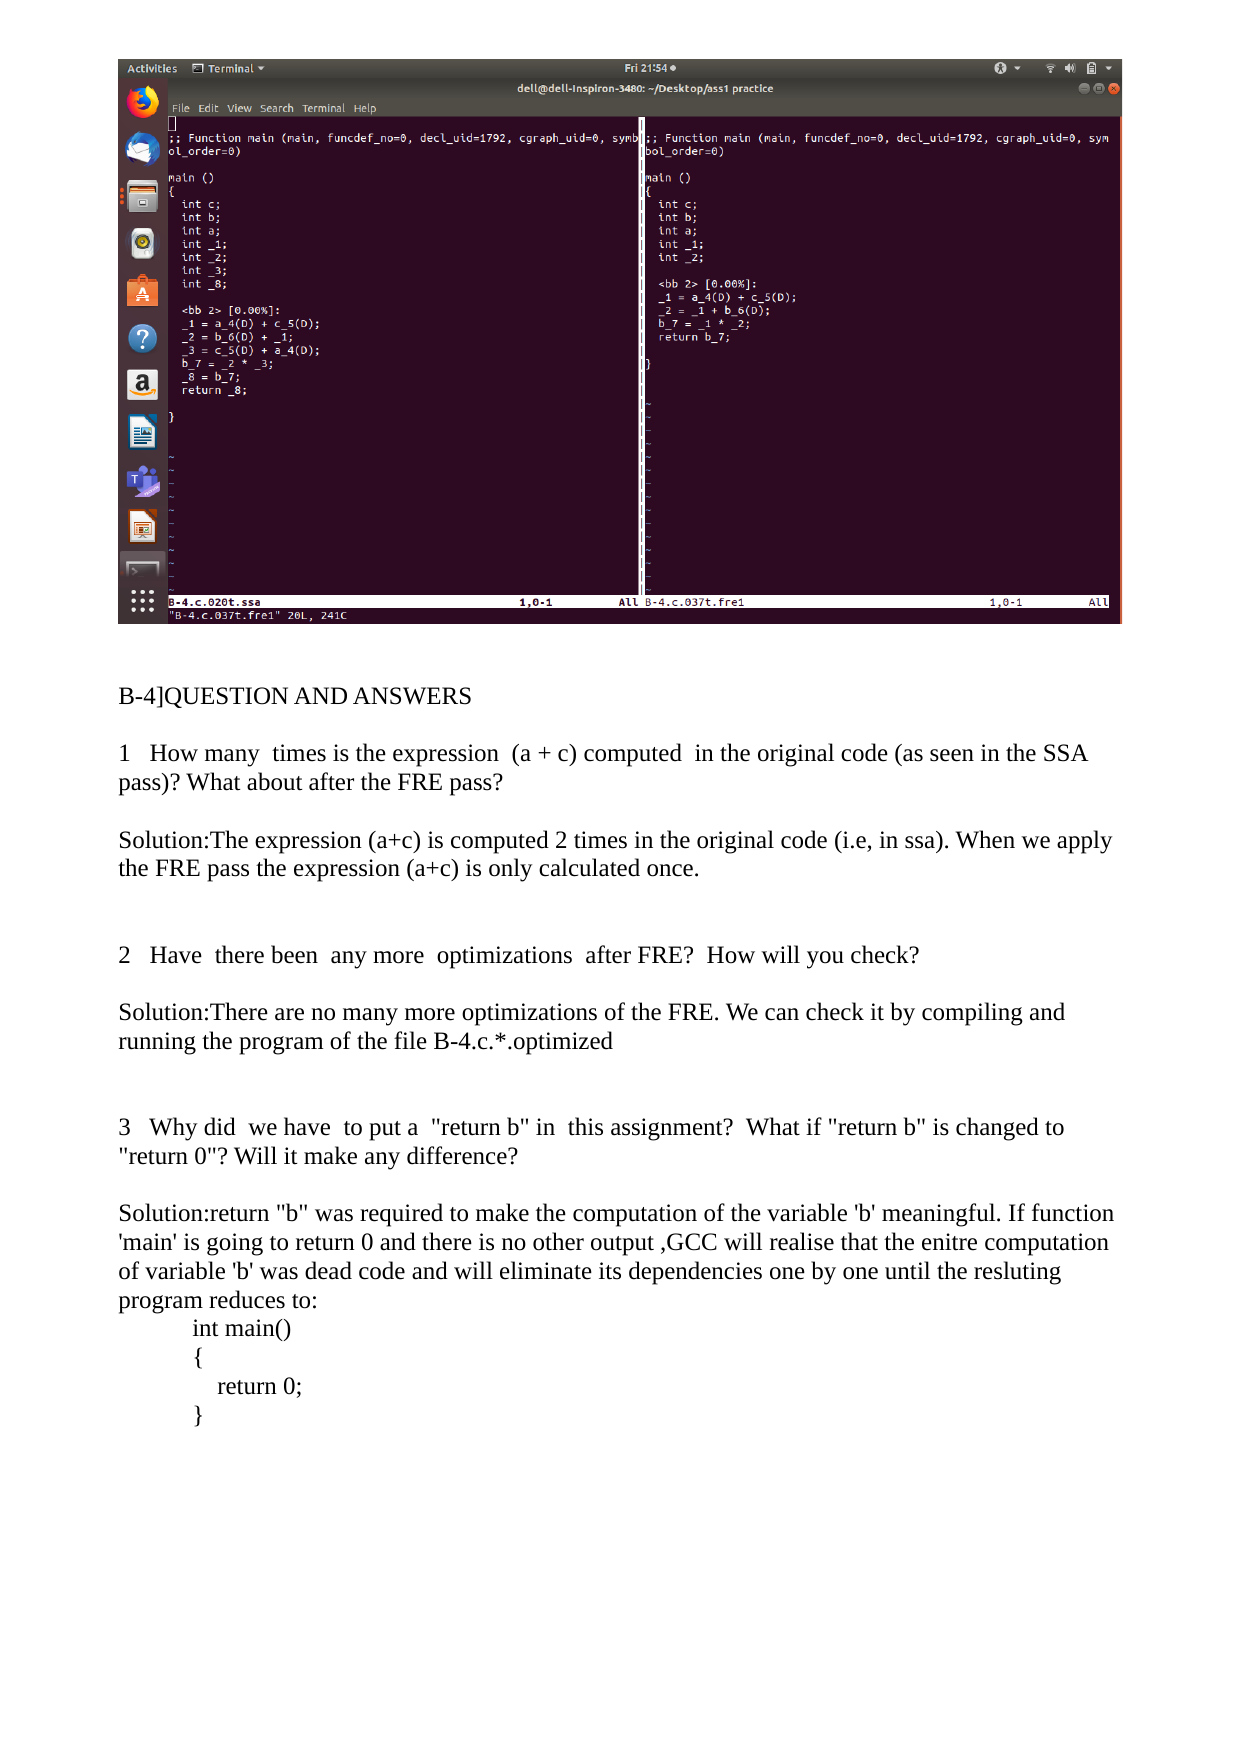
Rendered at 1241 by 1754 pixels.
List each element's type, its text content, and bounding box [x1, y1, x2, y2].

text Solution:There are no many more optimizations of the FRE. We can check it by compiling and running the program of the file B-4.c.*.optimized [118, 997, 1122, 1055]
text return 0; [118, 1371, 1122, 1400]
picture [118, 59, 1123, 624]
text 2 Have there been any more optimizations after FRE? How will you check? [118, 940, 1122, 968]
text } [118, 1400, 1122, 1428]
text 1 How many times is the expression (a + c) computed in the original code (as seen in the SSA pass)? What about after the FRE pass? [118, 738, 1122, 796]
text Solution:return "b" was required to make the computation of the variable 'b' meaningful. If function 'main' is going to return 0 and there is no other output ,GCC will realise that the enitre computation of variable 'b' was dead code and will eliminate its dependencies one by one until the resluting program reduces to: [118, 1198, 1122, 1313]
text Solution:The expression (a+c) is computed 2 times in the original code (i.e, in ssa). When we apply the FRE pass the expression (a+c) is only calculated once. [118, 825, 1122, 882]
text int main() [118, 1313, 1122, 1342]
text { [118, 1342, 1122, 1371]
text 3 Why did we have to put a "return b" in this assignment? What if "return b" is changed to "return 0"? Will it make any difference? [118, 1112, 1122, 1170]
text B-4]QUESTION AND ANSWERS [118, 681, 1122, 710]
